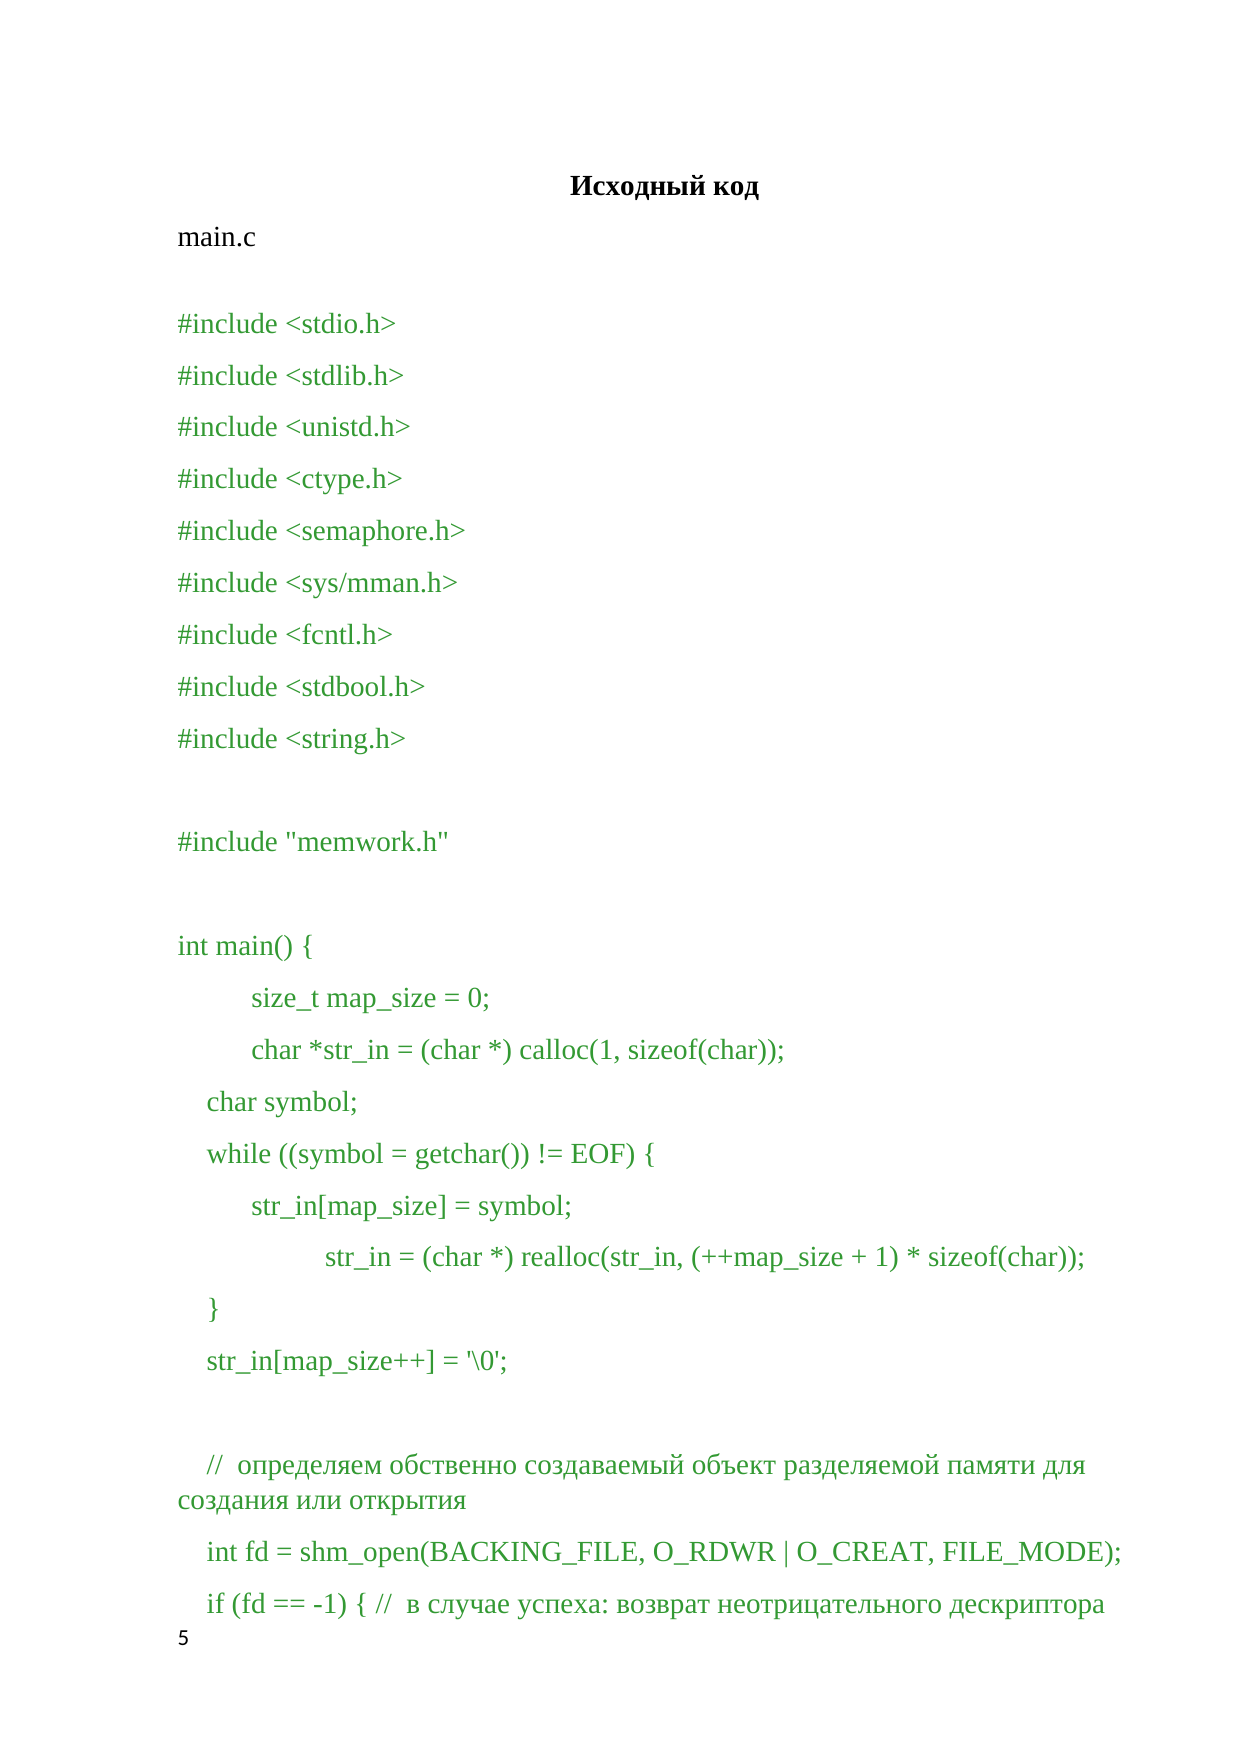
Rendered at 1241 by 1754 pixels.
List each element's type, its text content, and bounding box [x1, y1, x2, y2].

text #include "memwork.h" [177, 824, 1152, 858]
text #include <string.h> [177, 721, 1152, 754]
text int main() { [177, 928, 1152, 962]
text str_in[map_size] = symbol; [177, 1188, 1152, 1221]
text char symbol; [177, 1084, 1152, 1117]
text str_in[map_size++] = '\0'; [177, 1343, 1152, 1377]
text #include <stdlib.h> [177, 358, 1152, 391]
text #include <sys/mman.h> [177, 565, 1152, 599]
text size_t map_size = 0; [177, 980, 1152, 1014]
text int fd = shm_open(BACKING_FILE, O_RDWR | O_CREAT, FILE_MODE); [177, 1534, 1152, 1568]
text #include <fcntl.h> [177, 617, 1152, 651]
text // определяем обственно создаваемый объект разделяемой памяти для создания или открытия [177, 1447, 1152, 1516]
text main.c [177, 219, 1152, 252]
text while ((symbol = getchar()) != EOF) { [177, 1136, 1152, 1169]
text } [177, 1291, 1152, 1325]
text Исходный код [177, 168, 1152, 202]
text #include <unistd.h> [177, 409, 1152, 443]
text if (fd == -1) { // в случае успеха: возврат неотрицательного дескриптора [177, 1586, 1152, 1619]
text char *str_in = (char *) calloc(1, sizeof(char)); [177, 1032, 1152, 1066]
text #include <ctype.h> [177, 461, 1152, 495]
text #include <stdbool.h> [177, 669, 1152, 702]
text #include <stdio.h> [177, 306, 1152, 339]
text str_in = (char *) realloc(str_in, (++map_size + 1) * sizeof(char)); [177, 1239, 1152, 1273]
text #include <semaphore.h> [177, 513, 1152, 547]
